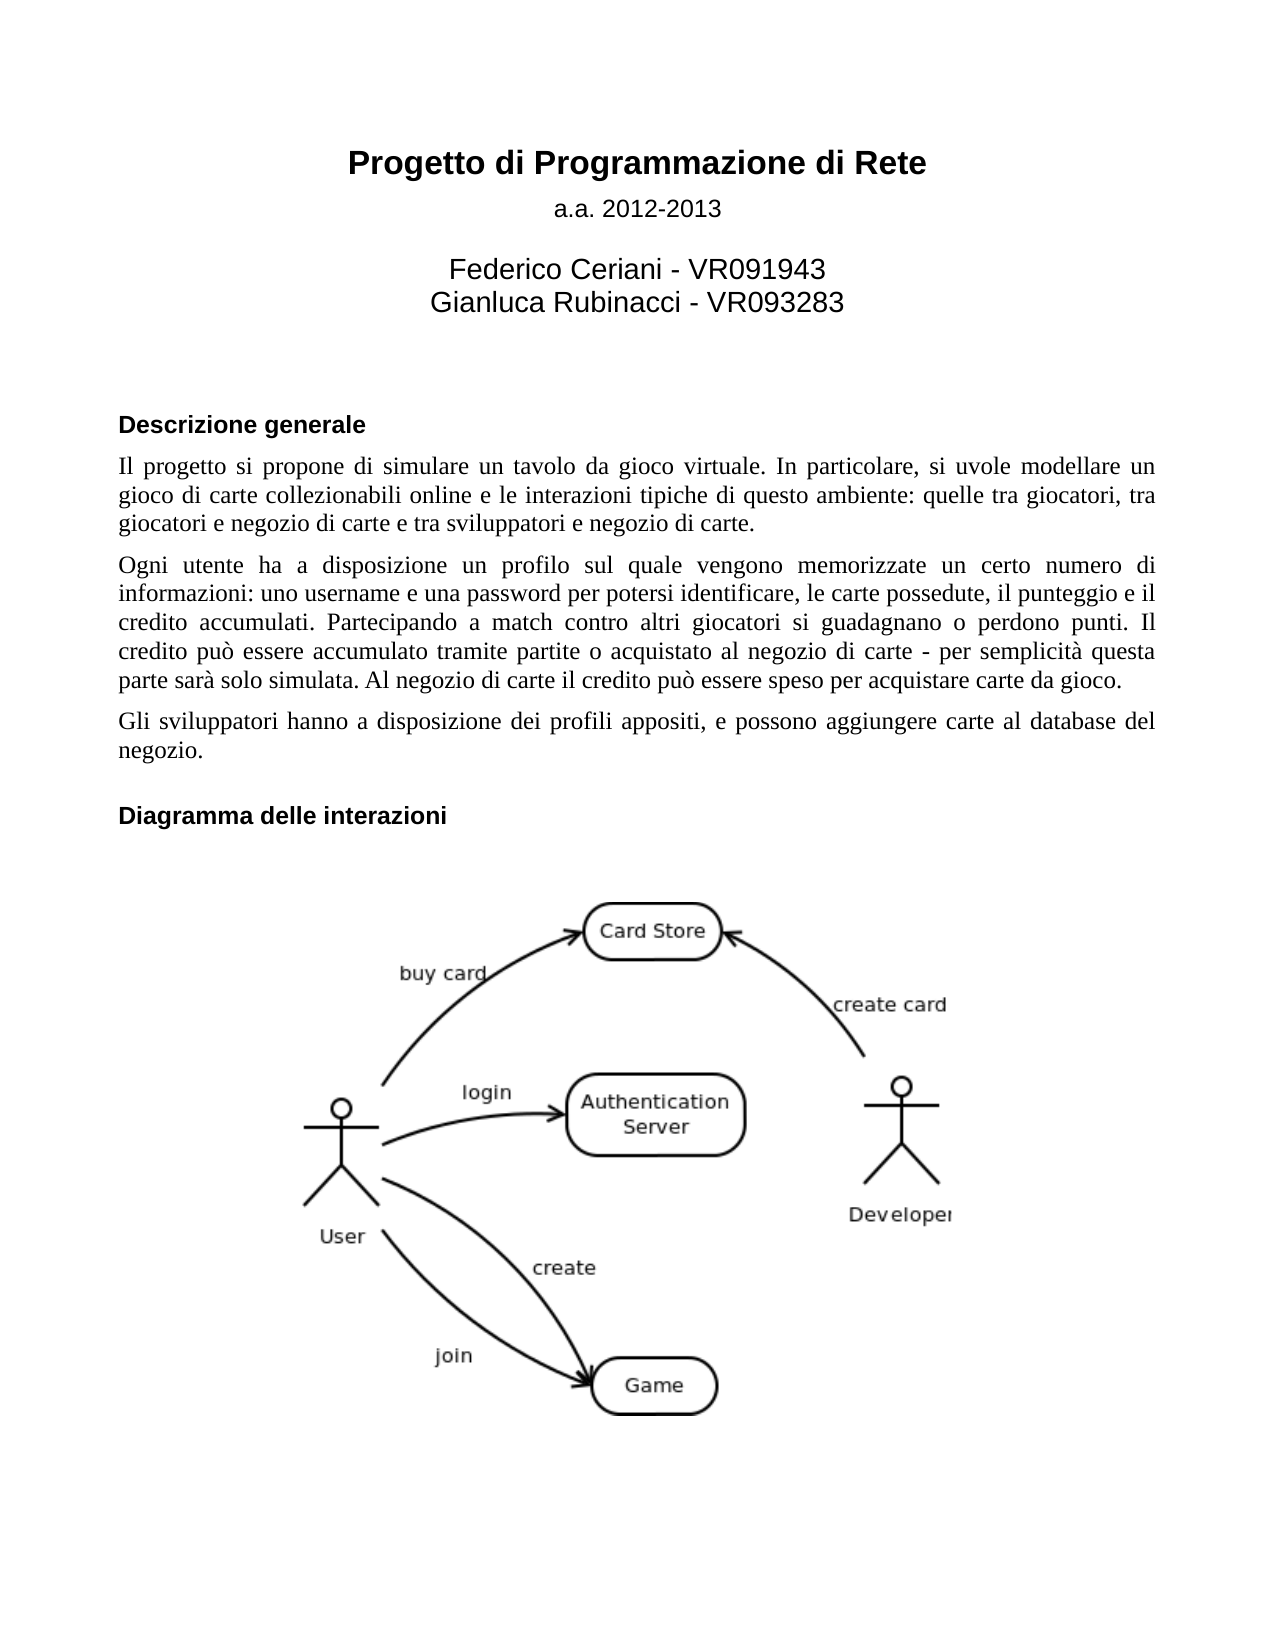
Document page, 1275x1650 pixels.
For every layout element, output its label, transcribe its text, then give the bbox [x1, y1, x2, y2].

subtitle Progetto di Programmazione di Rete [118, 143, 1157, 182]
subtitle Diagramma delle interazioni [118, 801, 1157, 829]
text Gli sviluppatori hanno a disposizione dei profili appositi, e possono aggiungere carte al database del negozio. [118, 706, 1157, 763]
text Gianluca Rubinacci - VR093283 [118, 285, 1157, 319]
text a.a. 2012-2013 [118, 194, 1157, 223]
text Ogni utente ha a disposizione un profilo sul quale vengono memorizzate un certo numero di informazioni: uno username e una password per potersi identificare, le carte possedute, il punteggio e il credito accumulati. Partecipando a match contro altri giocatori si guadagnano o perdono punti. Il credito può essere accumulato tramite partite o acquistato al negozio di carte - per semplicità questa parte sarà solo simulata. Al negozio di carte il credito può essere speso per acquistare carte da gioco. [118, 550, 1157, 693]
text Federico Ceriani - VR091943 [118, 252, 1157, 285]
text Il progetto si propone di simulare un tavolo da gioco virtuale. In particolare, si uvole modellare un gioco di carte collezionabili online e le interazioni tipiche di questo ambiente: quelle tra giocatori, tra giocatori e negozio di carte e tra sviluppatori e negozio di carte. [118, 451, 1157, 537]
subtitle Descrizione generale [118, 410, 1157, 438]
picture [301, 902, 952, 1416]
